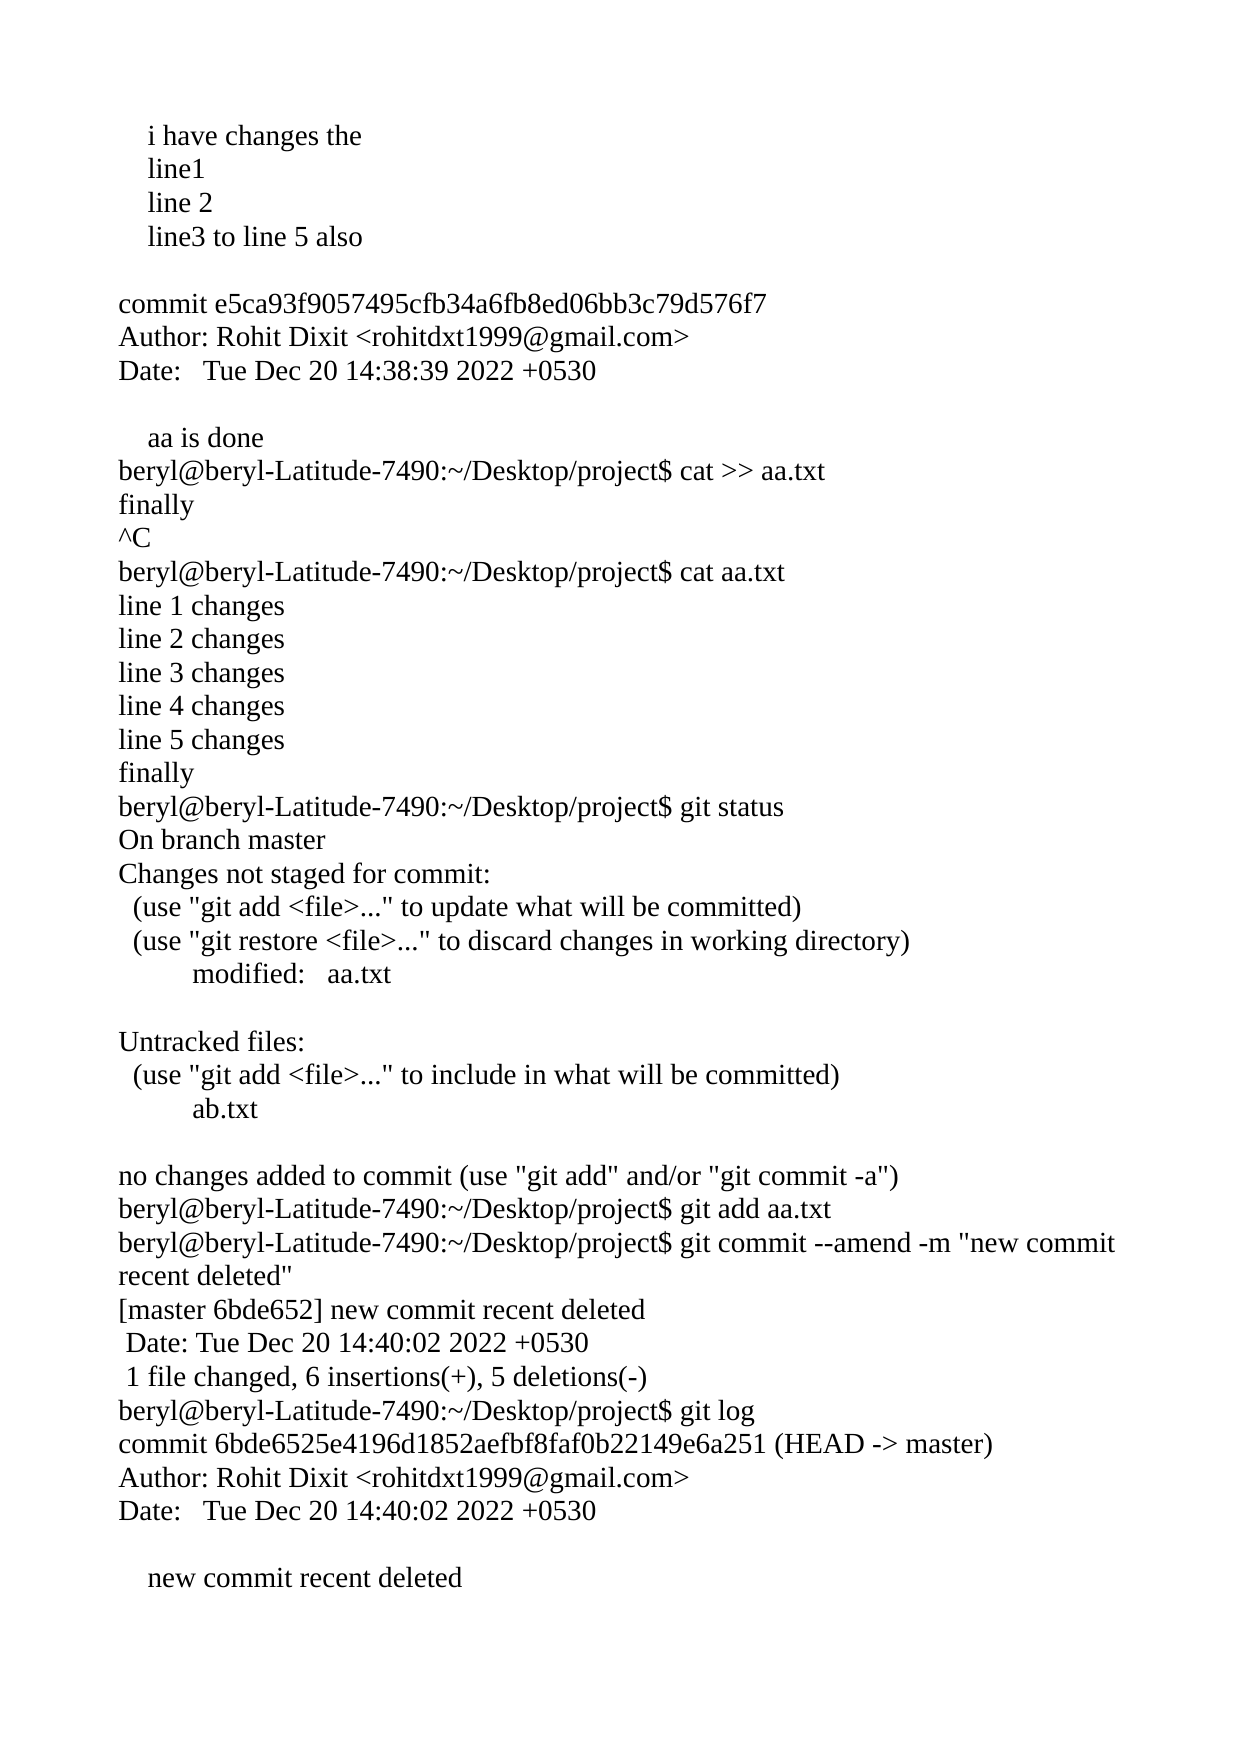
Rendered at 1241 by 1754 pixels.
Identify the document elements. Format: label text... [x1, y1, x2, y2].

text Untracked files: [118, 1024, 1122, 1057]
text line 5 changes [118, 722, 1122, 755]
text beryl@beryl-Latitude-7490:~/Desktop/project$ git commit --amend -m "new commit recent deleted" [118, 1225, 1122, 1292]
text new commit recent deleted [118, 1560, 1122, 1594]
text ^C [118, 521, 1122, 554]
text modified: aa.txt [118, 957, 1122, 990]
text line1 [118, 152, 1122, 185]
text On branch master [118, 822, 1122, 856]
text 1 file changed, 6 insertions(+), 5 deletions(-) [118, 1359, 1122, 1393]
text ab.txt [118, 1091, 1122, 1124]
text line 1 changes [118, 588, 1122, 621]
text no changes added to commit (use "git add" and/or "git commit -a") [118, 1158, 1122, 1191]
text beryl@beryl-Latitude-7490:~/Desktop/project$ cat >> aa.txt [118, 453, 1122, 487]
text beryl@beryl-Latitude-7490:~/Desktop/project$ cat aa.txt [118, 554, 1122, 588]
text (use "git add <file>..." to include in what will be committed) [118, 1057, 1122, 1091]
text beryl@beryl-Latitude-7490:~/Desktop/project$ git add aa.txt [118, 1191, 1122, 1225]
text beryl@beryl-Latitude-7490:~/Desktop/project$ git status [118, 789, 1122, 822]
text line3 to line 5 also [118, 219, 1122, 252]
text line 3 changes [118, 655, 1122, 688]
text commit 6bde6525e4196d1852aefbf8faf0b22149e6a251 (HEAD -> master) [118, 1426, 1122, 1460]
text [master 6bde652] new commit recent deleted [118, 1292, 1122, 1326]
text line 2 changes [118, 621, 1122, 655]
text (use "git add <file>..." to update what will be committed) [118, 889, 1122, 923]
text Author: Rohit Dixit <rohitdxt1999@gmail.com> [118, 1460, 1122, 1493]
text i have changes the [118, 118, 1122, 152]
text beryl@beryl-Latitude-7490:~/Desktop/project$ git log [118, 1393, 1122, 1426]
text aa is done [118, 420, 1122, 453]
text finally [118, 755, 1122, 789]
text Date: Tue Dec 20 14:40:02 2022 +0530 [118, 1493, 1122, 1527]
text line 4 changes [118, 688, 1122, 722]
text (use "git restore <file>..." to discard changes in working directory) [118, 923, 1122, 957]
text commit e5ca93f9057495cfb34a6fb8ed06bb3c79d576f7 [118, 286, 1122, 319]
text Changes not staged for commit: [118, 856, 1122, 889]
text Date: Tue Dec 20 14:38:39 2022 +0530 [118, 353, 1122, 386]
text finally [118, 487, 1122, 521]
text line 2 [118, 185, 1122, 219]
text Author: Rohit Dixit <rohitdxt1999@gmail.com> [118, 319, 1122, 353]
text Date: Tue Dec 20 14:40:02 2022 +0530 [118, 1326, 1122, 1359]
